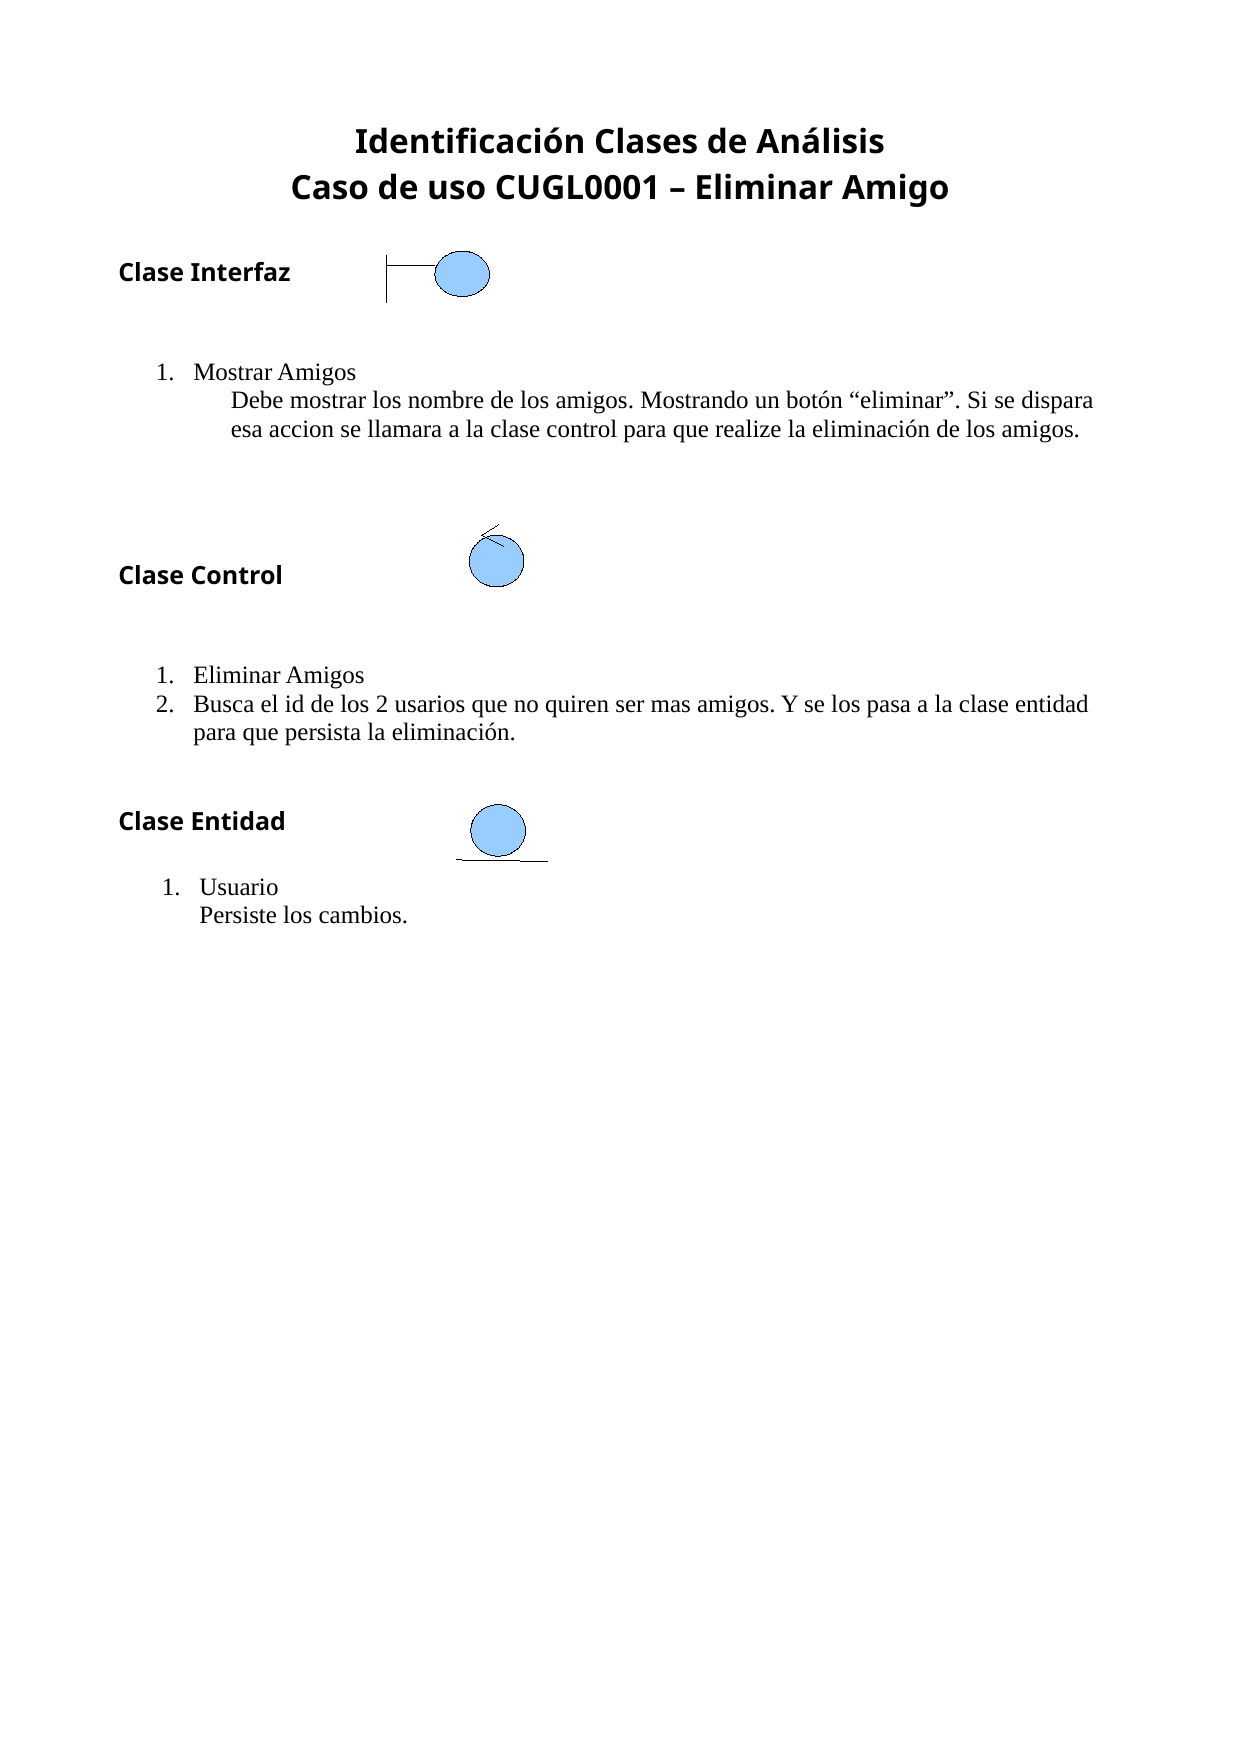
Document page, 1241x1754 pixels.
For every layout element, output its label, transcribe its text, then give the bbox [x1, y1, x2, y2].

text Caso de uso CUGL0001 – Eliminar Amigo [118, 163, 1122, 209]
text Identificación Clases de Análisis [118, 118, 1122, 163]
list Mostrar Amigos [156, 357, 1122, 385]
text [503, 804, 1122, 838]
list Busca el id de los 2 usarios que no quiren ser mas amigos. Y se los pasa a la clase entidad para que persista la eliminación. [156, 689, 1122, 746]
text [478, 254, 1122, 288]
list Eliminar Amigos [156, 660, 1122, 689]
text Clase Interfaz [118, 254, 447, 288]
list Debe mostrar los nombre de los amigos. Mostrando un botón “eliminar”. Si se dispara esa accion se llamara a la clase control para que realize la eliminación de los amigos. [193, 385, 1122, 443]
text Clase Control [118, 558, 1122, 592]
list Usuario [162, 872, 1122, 901]
list Persiste los cambios. [162, 901, 1122, 929]
text Clase Entidad [118, 804, 493, 838]
